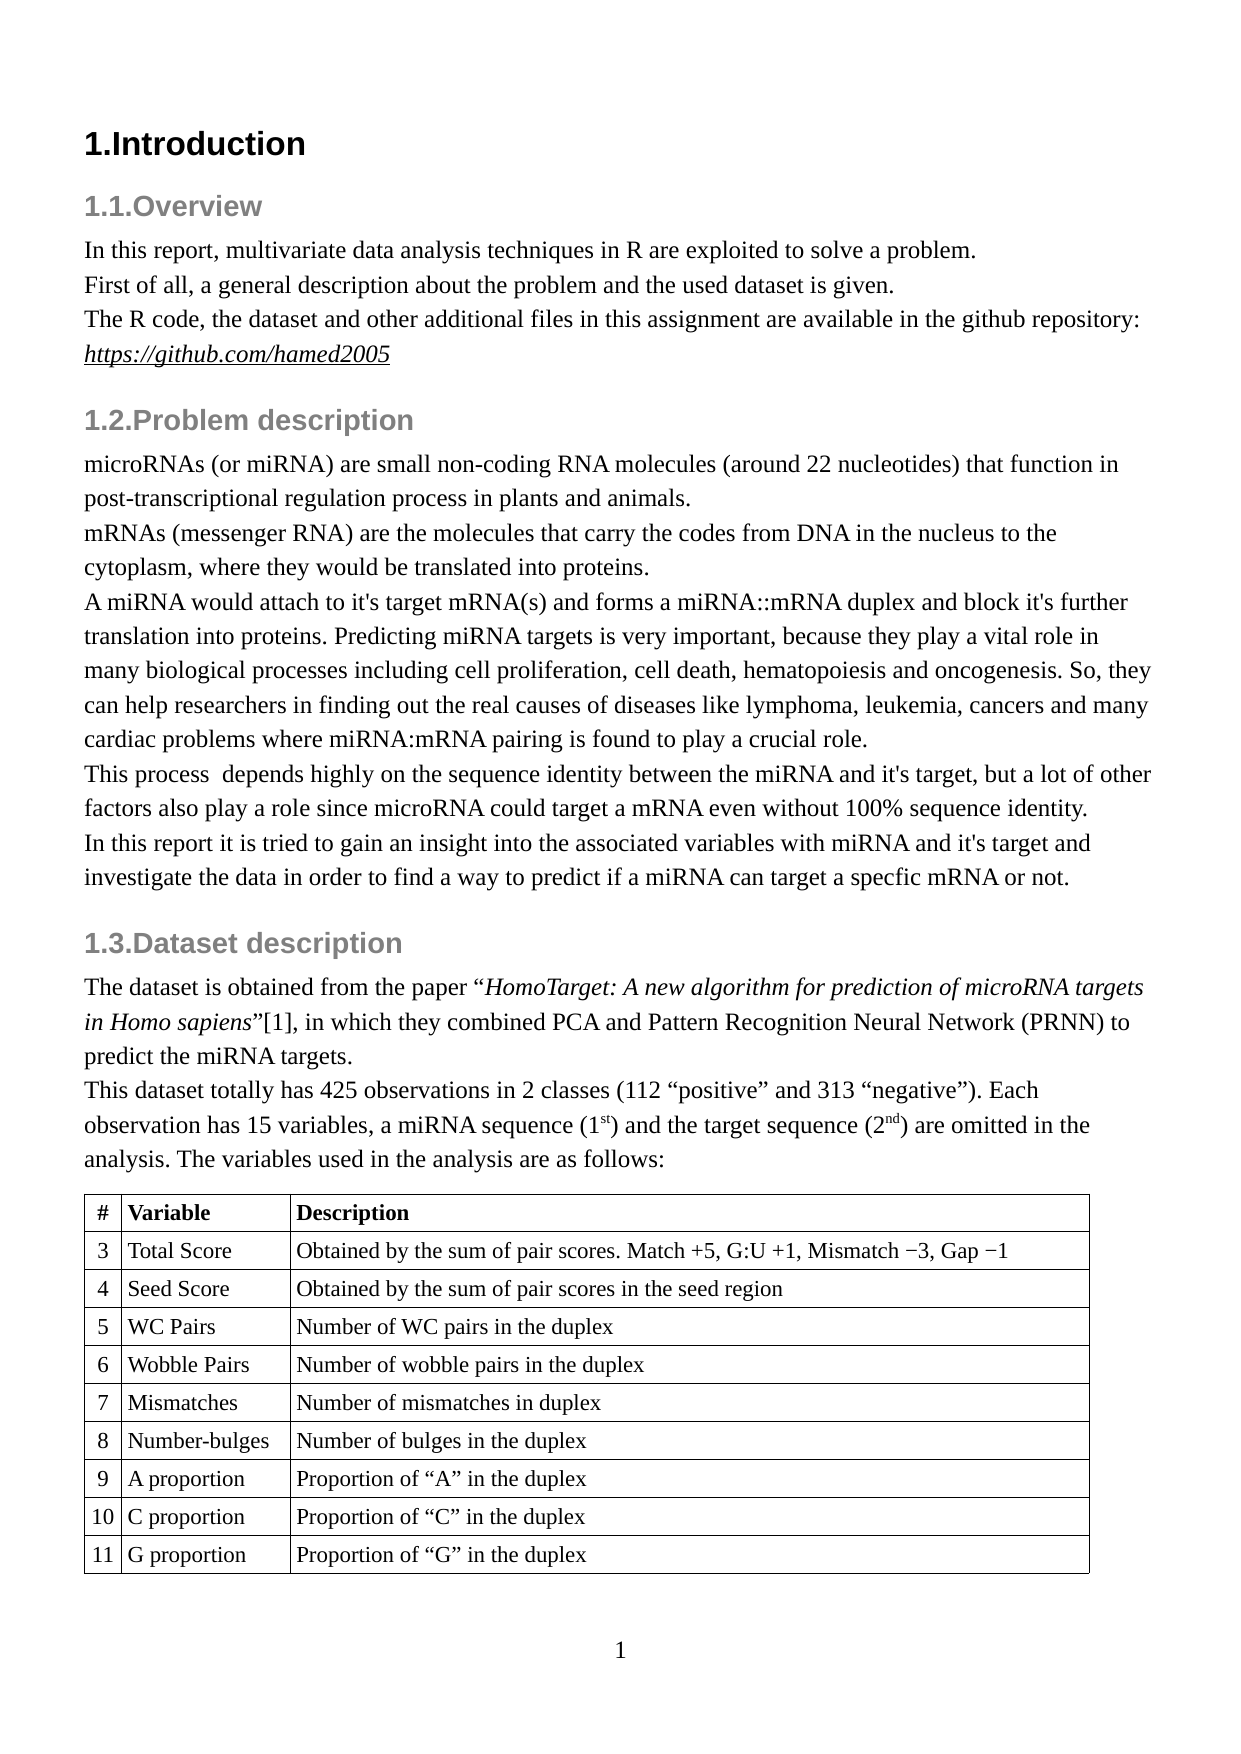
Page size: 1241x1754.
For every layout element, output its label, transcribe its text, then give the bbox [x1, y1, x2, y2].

subtitle 1.1.Overview [84, 189, 1157, 223]
table_cell 6 [85, 1346, 121, 1383]
table_header Variable [122, 1195, 290, 1231]
text microRNAs (or miRNA) are small non-coding RNA molecules (around 22 nucleotides) that function in post-transcriptional regulation process in plants and animals. mRNAs (messenger RNA) are the molecules that carry the codes from DNA in the nucleus to the cytoplasm, where they would be translated into proteins. A miRNA would attach to it's target mRNA(s) and forms a miRNA::mRNA duplex and block it's further translation into proteins. Predicting miRNA targets is very important, because they play a vital role in many biological processes including cell proliferation, cell death, hematopoiesis and oncogenesis. So, they can help researchers in finding out the real causes of diseases like lymphoma, leukemia, cancers and many cardiac problems where miRNA:mRNA pairing is found to play a crucial role. This process depends highly on the sequence identity between the miRNA and it's target, but a lot of other factors also play a role since microRNA could target a mRNA even without 100% sequence identity. In this report it is tried to gain an insight into the associated variables with miRNA and it's target and investigate the data in order to find a way to predict if a miRNA can target a specfic mRNA or not. [84, 449, 1157, 891]
table_cell 3 [85, 1232, 121, 1269]
subtitle 1.2.Problem description [84, 403, 1157, 436]
table_cell Obtained by the sum of pair scores in the seed region [291, 1270, 1089, 1307]
table_cell G proportion [122, 1536, 290, 1573]
subtitle 1.3.Dataset description [84, 926, 1157, 959]
table_cell 7 [85, 1384, 121, 1421]
table_cell Number of wobble pairs in the duplex [291, 1346, 1089, 1383]
table_cell 8 [85, 1422, 121, 1459]
table_cell 5 [85, 1308, 121, 1345]
subtitle 1.Introduction [84, 124, 1157, 162]
table_cell Proportion of “G” in the duplex [291, 1536, 1089, 1573]
table_cell WC Pairs [122, 1308, 290, 1345]
table_cell Mismatches [122, 1384, 290, 1421]
table_cell C proportion [122, 1498, 290, 1535]
table_header # [85, 1195, 121, 1231]
table_cell Total Score [122, 1232, 290, 1269]
text The dataset is obtained from the paper “HomoTarget: A new algorithm for prediction of microRNA targets in Homo sapiens”[1], in which they combined PCA and Pattern Recognition Neural Network (PRNN) to predict the miRNA targets. This dataset totally has 425 observations in 2 classes (112 “positive” and 313 “negative”). Each observation has 15 variables, a miRNA sequence (1st) and the target sequence (2nd) are omitted in the analysis. The variables used in the analysis are as follows: [84, 972, 1157, 1173]
text In this report, multivariate data analysis techniques in R are exploited to solve a problem. First of all, a general description about the problem and the used dataset is given. The R code, the dataset and other additional files in this assignment are available in the github repository: https://github.com/hamed2005 [84, 236, 1157, 368]
table_cell 10 [85, 1498, 121, 1535]
table_header Description [291, 1195, 1089, 1231]
table_cell A proportion [122, 1460, 290, 1497]
table_cell Number of mismatches in duplex [291, 1384, 1089, 1421]
table_cell Proportion of “C” in the duplex [291, 1498, 1089, 1535]
table_cell Wobble Pairs [122, 1346, 290, 1383]
table_cell 9 [85, 1460, 121, 1497]
table_cell Seed Score [122, 1270, 290, 1307]
table_cell Proportion of “A” in the duplex [291, 1460, 1089, 1497]
table_cell 4 [85, 1270, 121, 1307]
table_cell 11 [85, 1536, 121, 1573]
table_cell Number of bulges in the duplex [291, 1422, 1089, 1459]
table_cell Obtained by the sum of pair scores. Match +5, G:U +1, Mismatch −3, Gap −1 [291, 1232, 1089, 1269]
table_cell Number-bulges [122, 1422, 290, 1459]
table_cell Number of WC pairs in the duplex [291, 1308, 1089, 1345]
